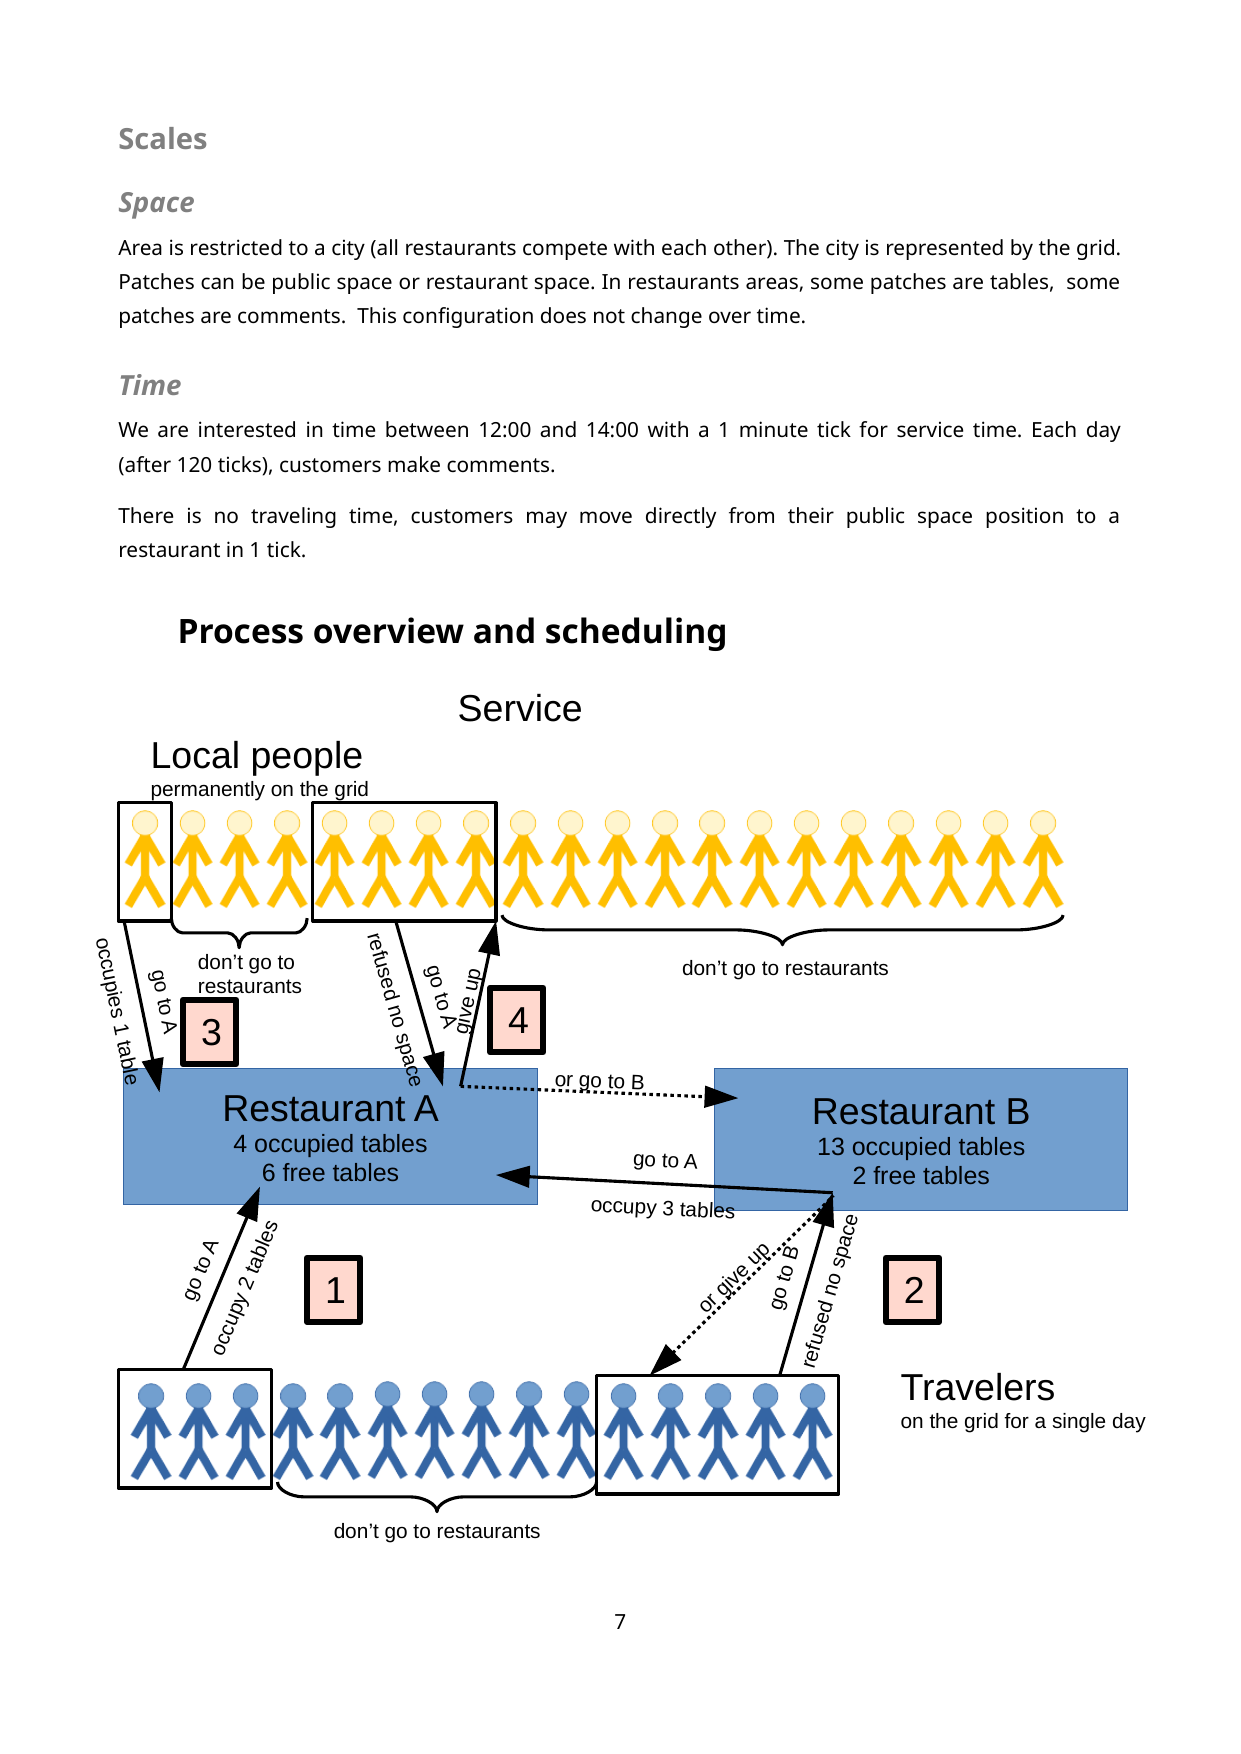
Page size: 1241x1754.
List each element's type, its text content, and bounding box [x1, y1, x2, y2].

picture [791, 1383, 833, 1482]
text There is no traveling time, customers may move directly from their public space position to a restaurant in 1 tick. [118, 501, 1122, 564]
picture [649, 1383, 691, 1482]
picture [173, 810, 213, 910]
picture [177, 1383, 219, 1482]
picture [501, 810, 544, 910]
subtitle Time [118, 365, 1122, 403]
picture [366, 1381, 408, 1481]
picture [123, 810, 166, 910]
picture [549, 810, 591, 910]
subtitle Space [118, 183, 1122, 221]
picture [602, 1383, 644, 1482]
subtitle Scales [118, 118, 1122, 158]
picture [690, 810, 733, 910]
picture [1021, 810, 1064, 910]
picture [360, 810, 402, 910]
picture [507, 1381, 550, 1481]
picture [318, 1383, 361, 1482]
text We are interested in time between 12:00 and 14:00 with a 1 minute tick for service time. Each day (after 120 ticks), customers make comments. [118, 416, 1122, 478]
picture [460, 1381, 502, 1481]
picture [744, 1383, 786, 1482]
picture [879, 810, 922, 910]
picture [129, 1383, 172, 1482]
picture [224, 1383, 266, 1482]
picture [314, 810, 355, 910]
subtitle Process overview and scheduling [177, 608, 1122, 654]
picture [265, 810, 308, 910]
picture [927, 810, 969, 910]
picture [785, 810, 827, 910]
picture [413, 1381, 455, 1481]
text Area is restricted to a city (all restaurants compete with each other). The city is represented by the grid. Patches can be public space or restaurant space. In restaurants areas, some patches are tables, some patches are comments. This configuration does not change over time. [118, 233, 1122, 329]
picture [643, 810, 686, 910]
picture [555, 1381, 595, 1481]
picture [454, 810, 494, 910]
picture [218, 810, 260, 910]
picture [596, 810, 638, 910]
picture [407, 810, 449, 910]
picture [696, 1383, 739, 1482]
picture [738, 810, 780, 910]
picture [832, 810, 874, 910]
picture [974, 810, 1016, 910]
picture [273, 1383, 314, 1482]
